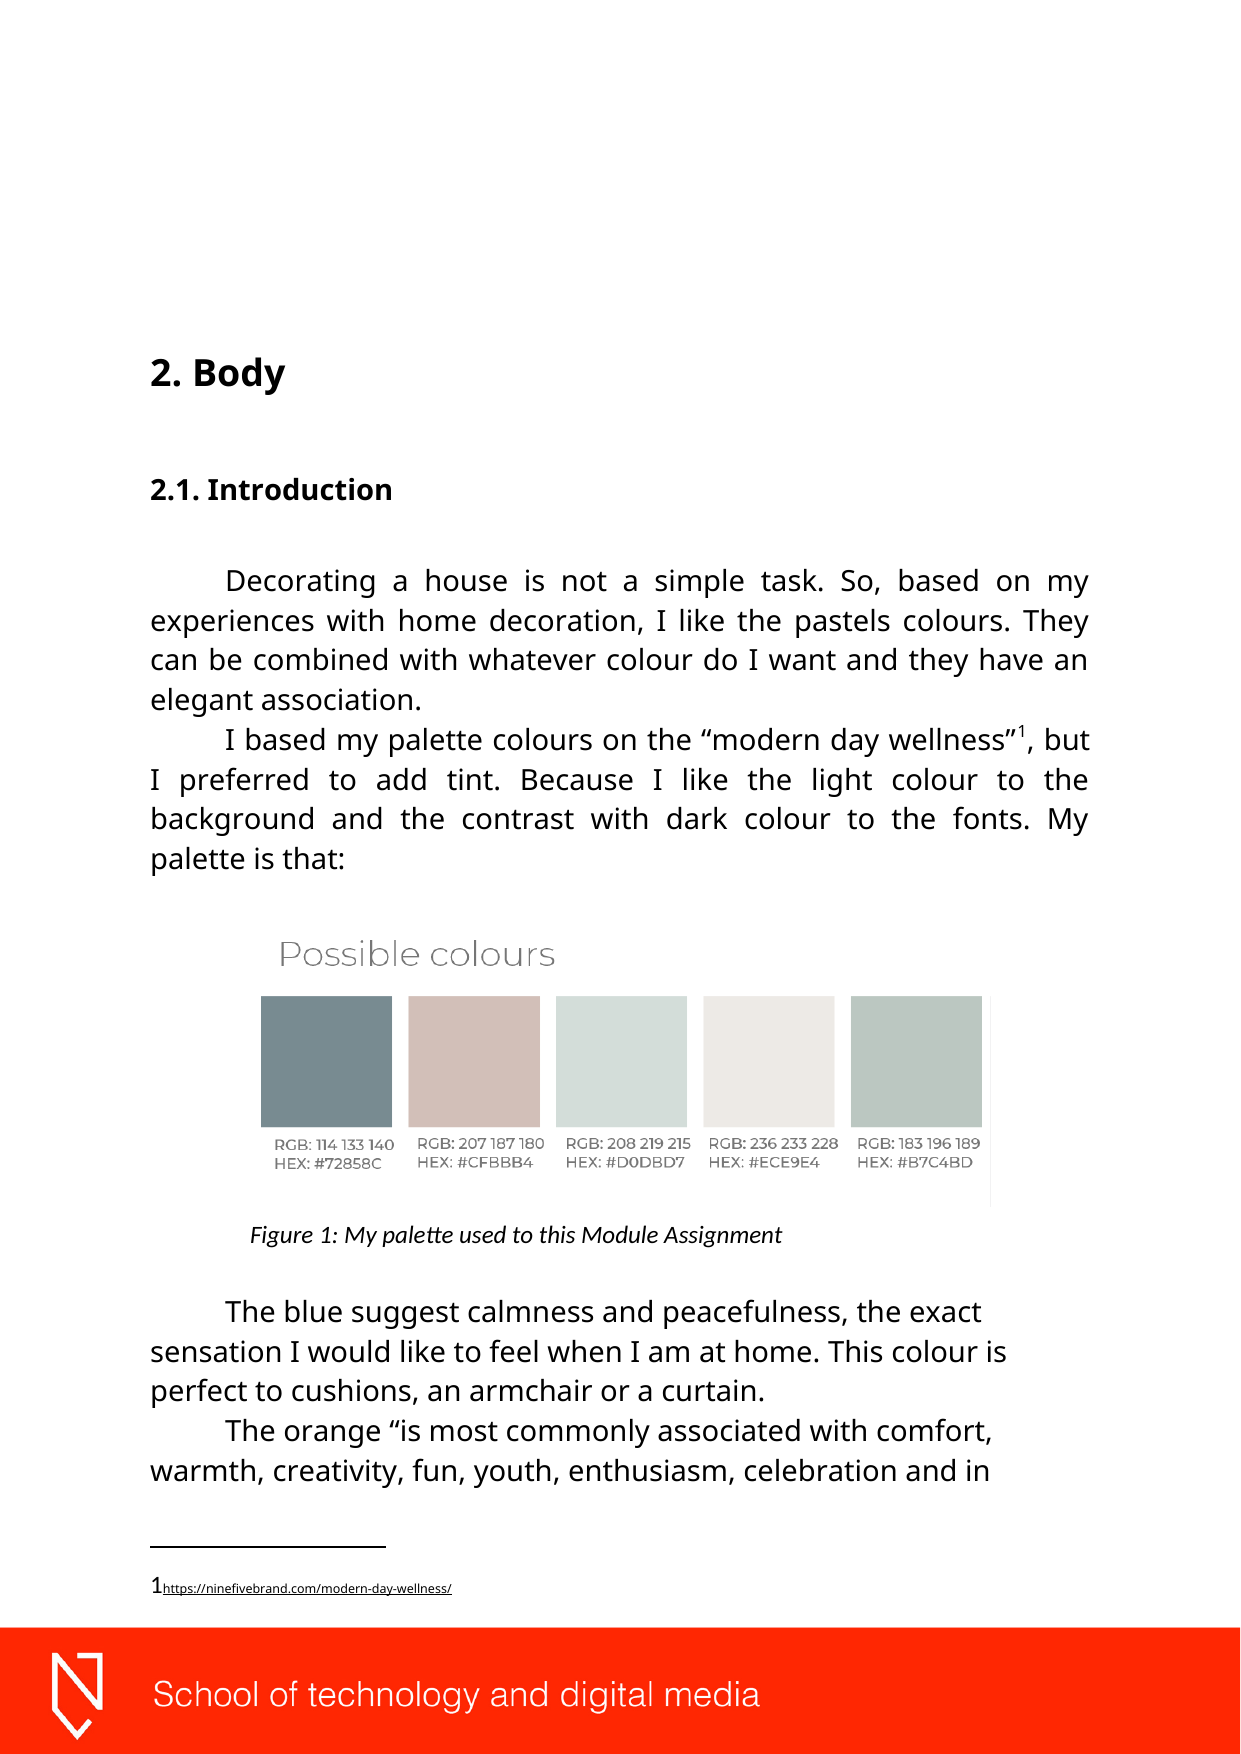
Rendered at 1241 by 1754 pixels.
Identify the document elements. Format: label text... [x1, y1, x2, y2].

picture [249, 926, 991, 1207]
subtitle 2.1. Introduction [150, 469, 1090, 509]
text https://ninefivebrand.com/modern-day-wellness/ [150, 1553, 1090, 1604]
text The blue suggest calmness and peacefulness, the exact sensation I would like to feel when I am at home. This colour is perfect to cushions, an armchair or a curtain. [150, 1291, 1090, 1410]
text I based my palette colours on the “modern day wellness”, but I preferred to add tint. Because I like the light colour to the background and the contrast with dark colour to the fonts. My palette is that: [150, 719, 1090, 878]
text The orange “is most commonly associated with comfort, warmth, creativity, fun, youth, enthusiasm, celebration and in [150, 1410, 1090, 1490]
picture [0, 1618, 1241, 1754]
text Decorating a house is not a simple task. So, based on my experiences with home decoration, I like the pastels colours. They can be combined with whatever colour do I want and they have an elegant association. [150, 560, 1090, 719]
text Figure 1: My palette used to this Module Assignment [250, 1207, 990, 1250]
subtitle 2. Body [150, 347, 1090, 398]
